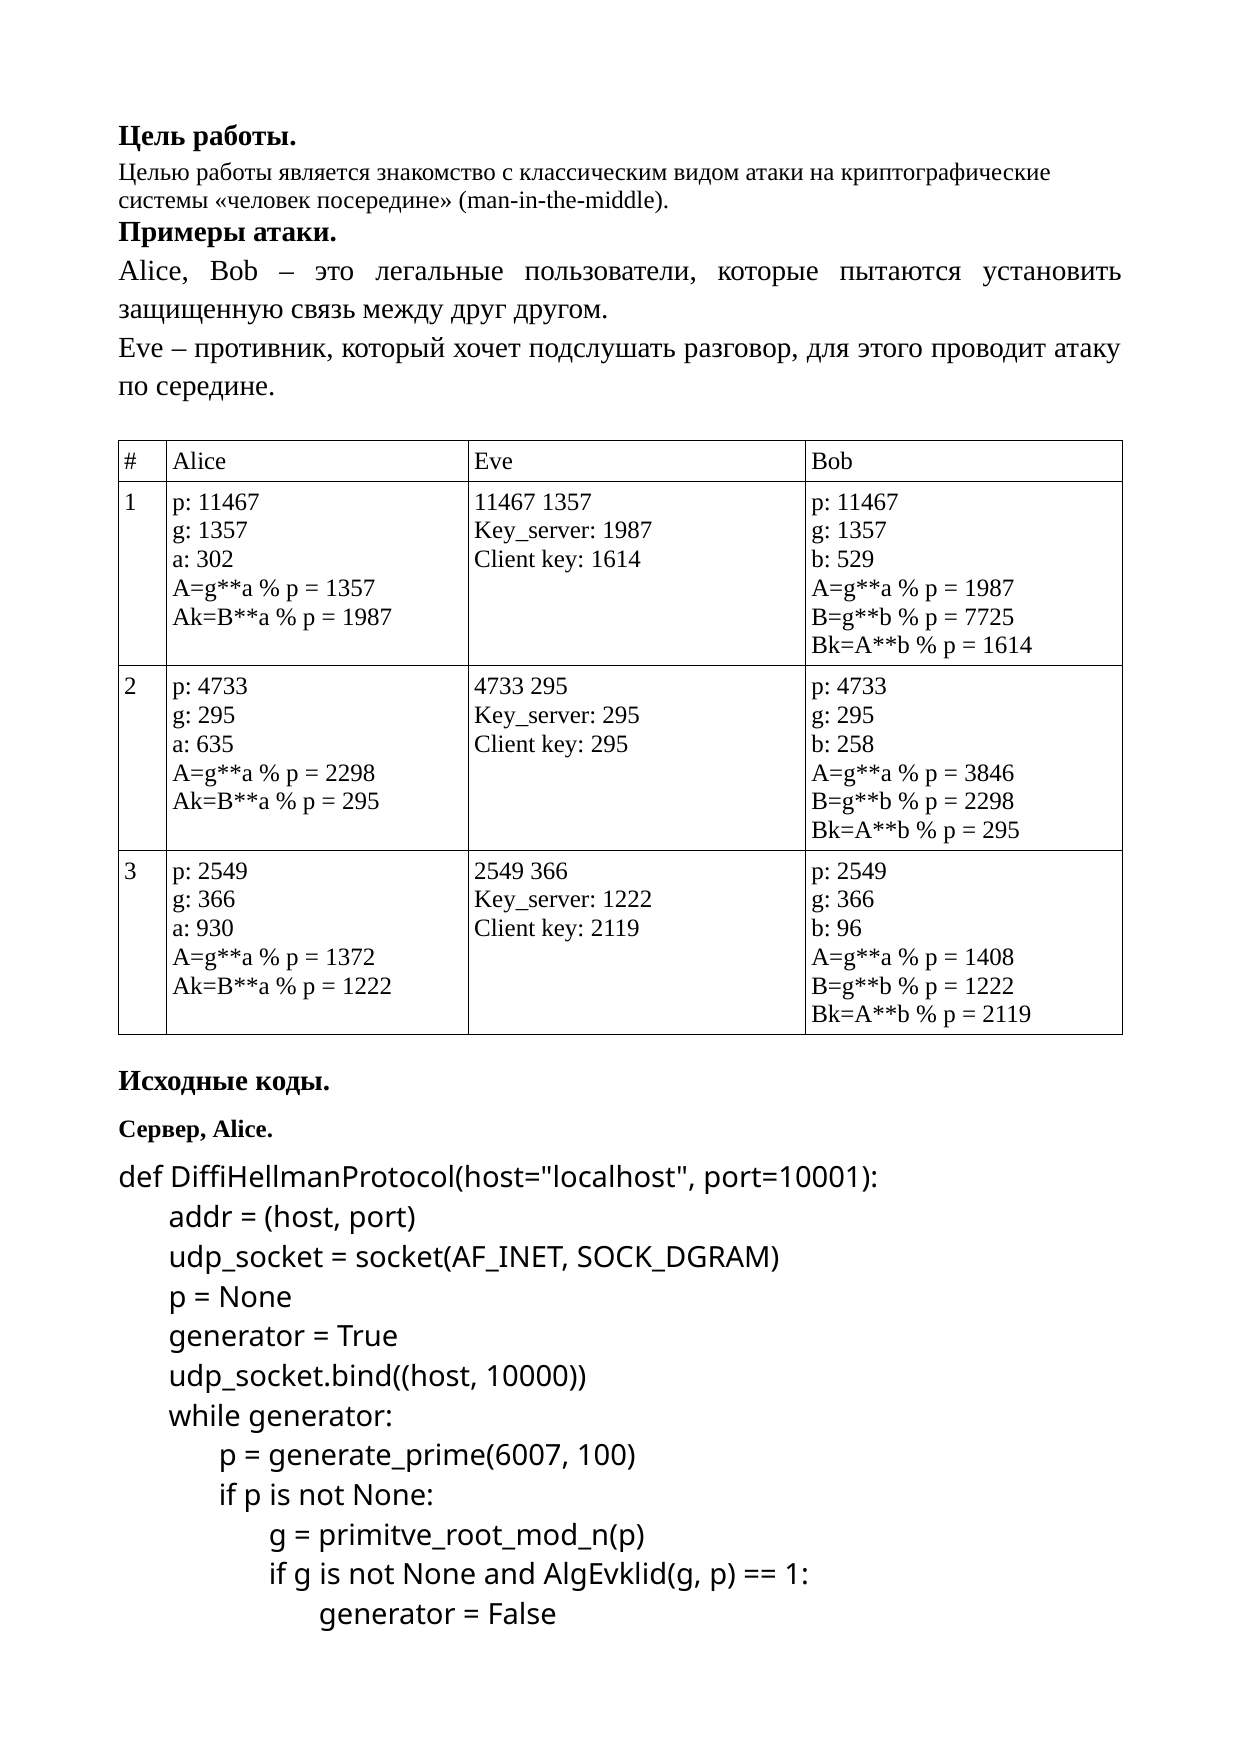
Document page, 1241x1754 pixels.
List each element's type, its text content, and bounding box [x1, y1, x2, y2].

table_header # [119, 441, 166, 481]
table_cell 1 [119, 482, 166, 665]
text udp_socket.bind((host, 10000)) [118, 1355, 1122, 1395]
text udp_socket = socket(AF_INET, SOCK_DGRAM) [118, 1236, 1122, 1276]
text while generator: [118, 1395, 1122, 1434]
text if p is not None: [118, 1474, 1122, 1514]
table_header Eve [469, 441, 805, 481]
table_cell 2549 366 Key_server: 1222 Client key: 2119 [469, 851, 805, 1034]
text generator = False [118, 1593, 1122, 1633]
table_cell 3 [119, 851, 166, 1034]
text generator = True [118, 1316, 1122, 1355]
table_cell p: 2549 g: 366 a: 930 A=g**a % p = 1372 Ak=B**a % p = 1222 [167, 851, 468, 1034]
table_cell p: 11467 g: 1357 a: 302 A=g**a % p = 1357 Ak=B**a % p = 1987 [167, 482, 468, 665]
text Исходные коды. [118, 1063, 1122, 1097]
text Цель работы. [118, 118, 1122, 152]
table_cell 11467 1357 Key_server: 1987 Client key: 1614 [469, 482, 805, 665]
text if g is not None and AlgEvklid(g, p) == 1: [118, 1554, 1122, 1593]
table_cell p: 4733 g: 295 a: 635 A=g**a % p = 2298 Ak=B**a % p = 295 [167, 666, 468, 849]
text Целью работы является знакомство с классическим видом атаки на криптографические системы «человек посередине» (man-in-the-middle). [118, 157, 1122, 214]
text def DiffiHellmanProtocol(host="localhost", port=10001): [118, 1157, 1122, 1196]
text g = primitve_root_mod_n(p) [118, 1514, 1122, 1554]
text Сервер, Alice. [118, 1114, 1122, 1142]
text Eve – противник, который хочет подслушать разговор, для этого проводит атаку по середине. [118, 330, 1122, 402]
table_cell p: 11467 g: 1357 b: 529 A=g**a % p = 1987 B=g**b % p = 7725 Bk=A**b % p = 1614 [806, 482, 1122, 665]
table_cell 4733 295 Key_server: 295 Client key: 295 [469, 666, 805, 849]
table_cell p: 4733 g: 295 b: 258 A=g**a % p = 3846 B=g**b % p = 2298 Bk=A**b % p = 295 [806, 666, 1122, 849]
table_cell p: 2549 g: 366 b: 96 A=g**a % p = 1408 B=g**b % p = 1222 Bk=A**b % p = 2119 [806, 851, 1122, 1034]
table_header Alice [167, 441, 468, 481]
text p = generate_prime(6007, 100) [118, 1434, 1122, 1474]
text addr = (host, port) [118, 1196, 1122, 1236]
table_header Bob [806, 441, 1122, 481]
table_cell 2 [119, 666, 166, 849]
text p = None [118, 1276, 1122, 1316]
text Alice, Bob – это легальные пользователи, которые пытаются установить защищенную связь между друг другом. [118, 253, 1122, 325]
text Примеры атаки. [118, 214, 1122, 248]
